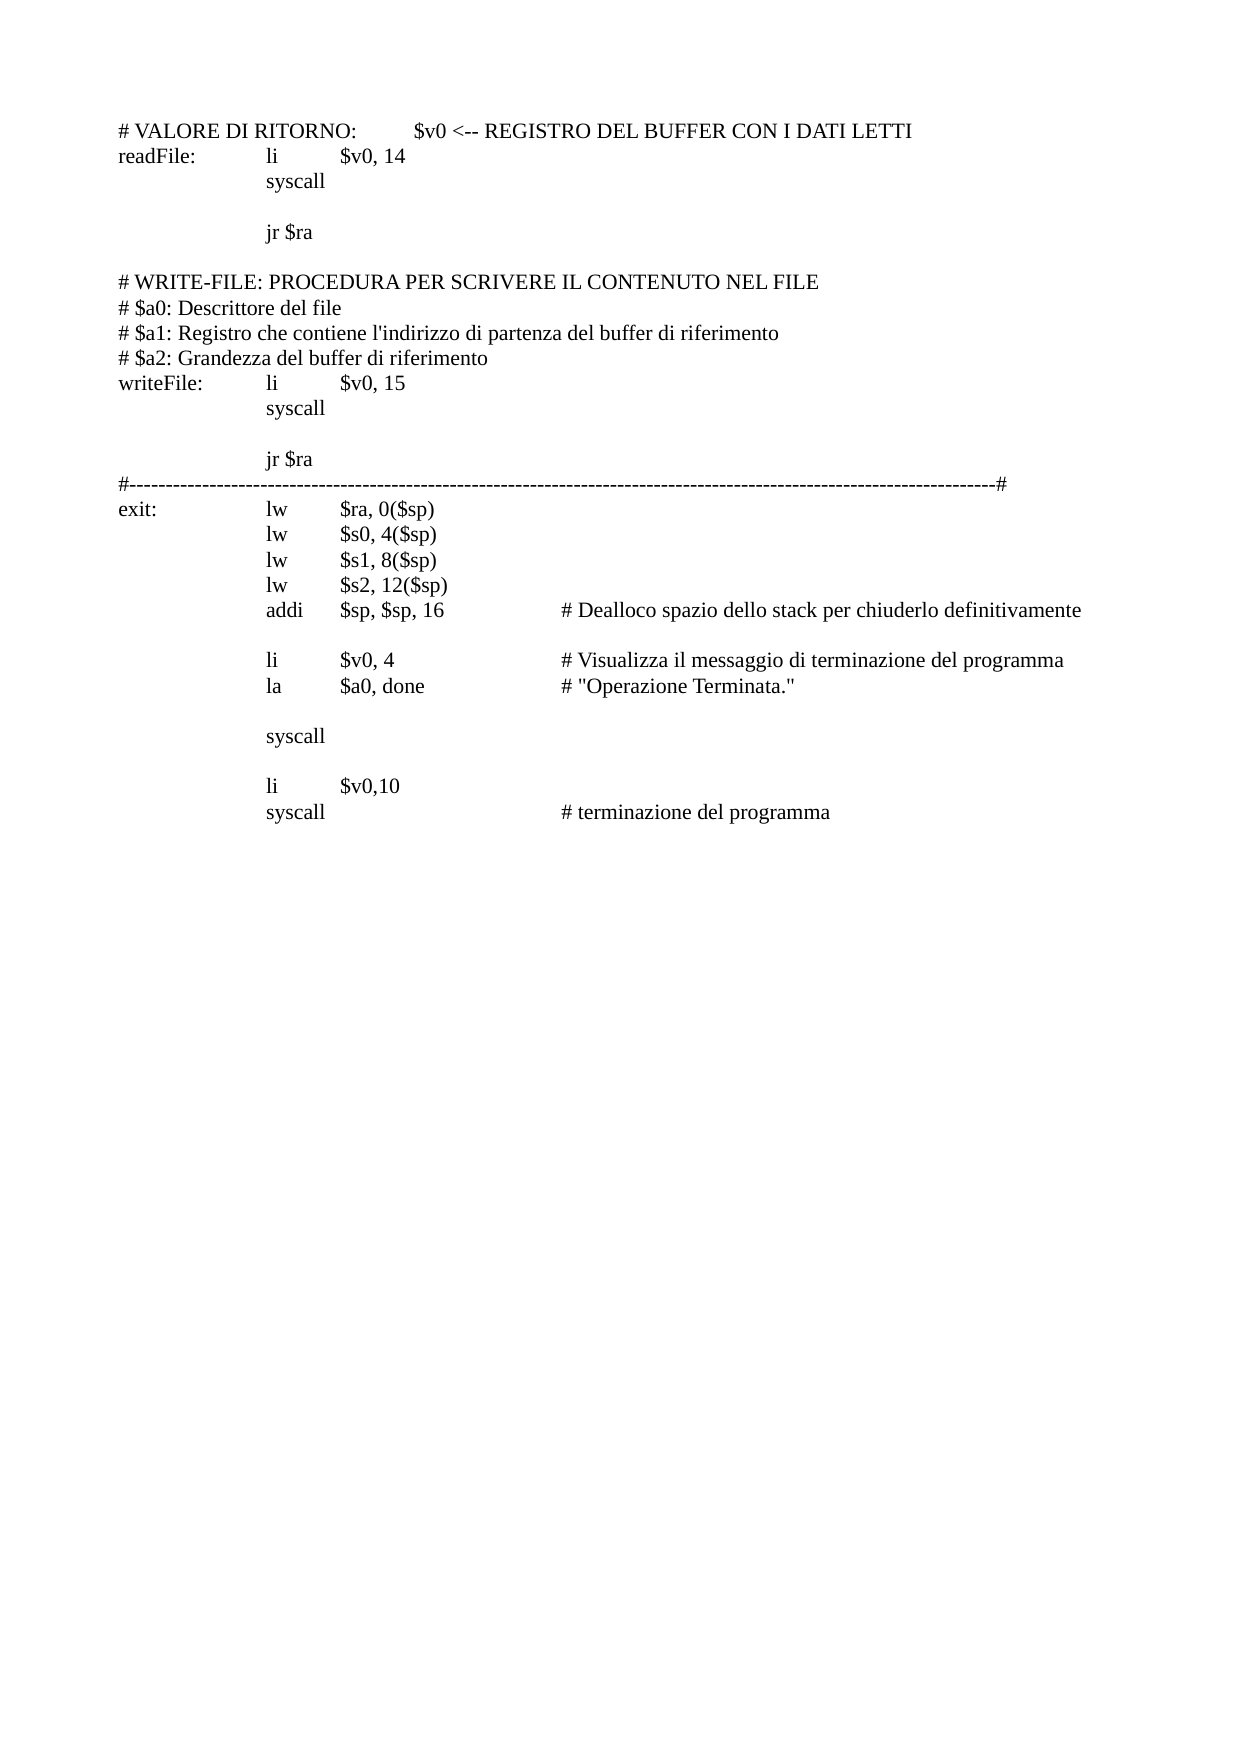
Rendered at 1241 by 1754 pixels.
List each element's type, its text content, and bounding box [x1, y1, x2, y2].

text li $v0, 4 # Visualizza il messaggio di terminazione del programma [118, 647, 1122, 673]
text jr $ra [118, 219, 1122, 244]
text syscall [118, 395, 1122, 421]
text # $a0: Descrittore del file [118, 294, 1122, 320]
text readFile: li $v0, 14 [118, 143, 1122, 168]
text la $a0, done # "Operazione Terminata." [118, 673, 1122, 723]
text syscall [118, 723, 1122, 748]
text li $v0,10 [118, 773, 1122, 799]
text exit: lw $ra, 0($sp) [118, 496, 1122, 521]
text lw $s2, 12($sp) [118, 572, 1122, 597]
text jr $ra [118, 446, 1122, 471]
text #-----------------------------------------------------------------------------------------------------------------------# [118, 471, 1122, 496]
text # $a2: Grandezza del buffer di riferimento [118, 345, 1122, 370]
text # $a1: Registro che contiene l'indirizzo di partenza del buffer di riferimento [118, 320, 1122, 345]
text lw $s0, 4($sp) [118, 521, 1122, 547]
text writeFile: li $v0, 15 [118, 370, 1122, 395]
text lw $s1, 8($sp) [118, 547, 1122, 572]
text # WRITE-FILE: PROCEDURA PER SCRIVERE IL CONTENUTO NEL FILE [118, 269, 1122, 294]
text # VALORE DI RITORNO: $v0 <-- REGISTRO DEL BUFFER CON I DATI LETTI [118, 118, 1122, 143]
text addi $sp, $sp, 16 # Dealloco spazio dello stack per chiuderlo definitivamente [118, 597, 1122, 622]
text syscall # terminazione del programma [118, 799, 1122, 824]
text syscall [118, 168, 1122, 194]
